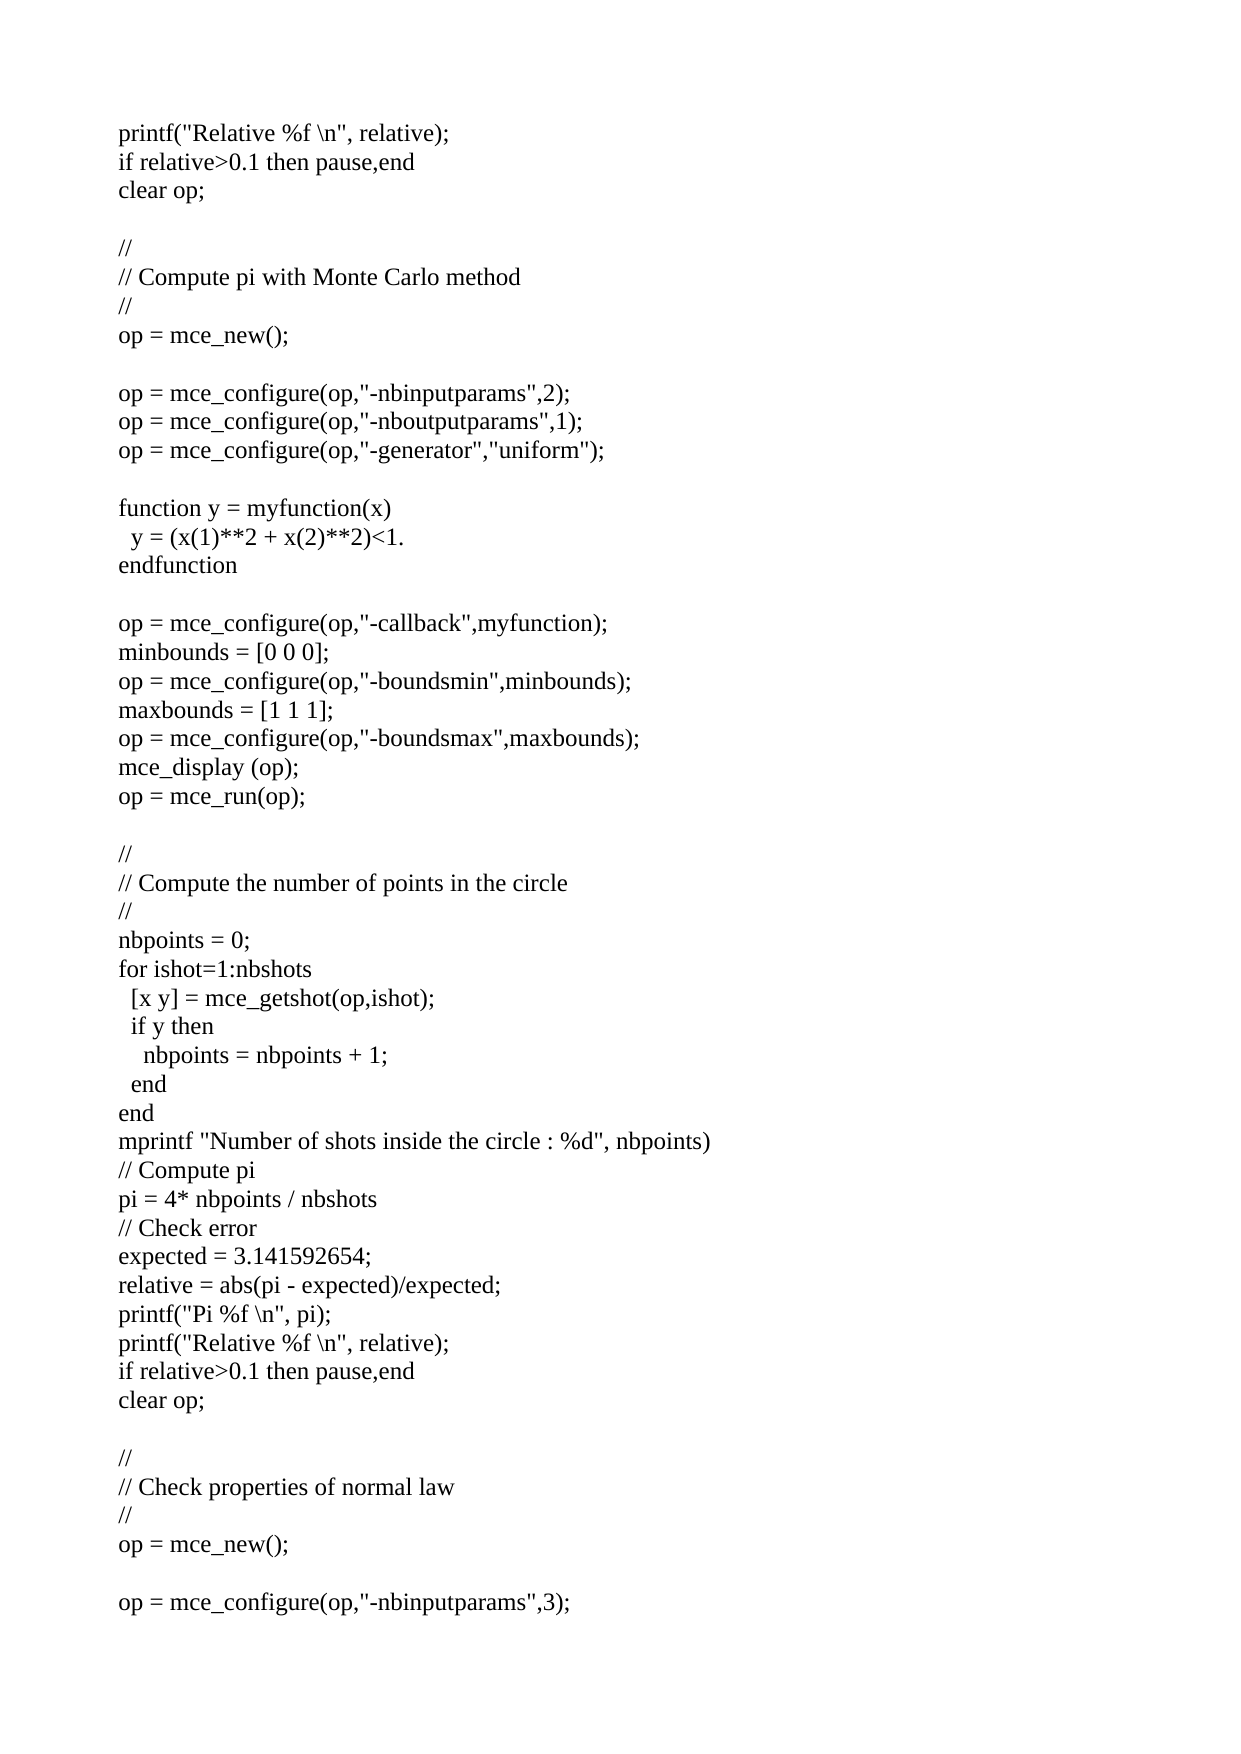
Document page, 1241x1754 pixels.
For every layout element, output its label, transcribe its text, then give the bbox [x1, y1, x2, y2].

text clear op; [118, 1385, 1122, 1414]
text if y then [118, 1011, 1122, 1040]
text // [118, 839, 1122, 868]
text clear op; [118, 176, 1122, 204]
text for ishot=1:nbshots [118, 954, 1122, 983]
text relative = abs(pi - expected)/expected; [118, 1270, 1122, 1299]
text printf("Pi %f \n", pi); [118, 1299, 1122, 1328]
text op = mce_configure(op,"-boundsmin",minbounds); [118, 666, 1122, 695]
text mprintf "Number of shots inside the circle : %d", nbpoints) [118, 1126, 1122, 1155]
text [x y] = mce_getshot(op,ishot); [118, 983, 1122, 1011]
text op = mce_configure(op,"-generator","uniform"); [118, 435, 1122, 464]
text op = mce_new(); [118, 1529, 1122, 1558]
text if relative>0.1 then pause,end [118, 147, 1122, 176]
text op = mce_new(); [118, 320, 1122, 348]
text op = mce_configure(op,"-nboutputparams",1); [118, 406, 1122, 435]
text // [118, 1501, 1122, 1529]
text expected = 3.141592654; [118, 1241, 1122, 1270]
text // Compute pi [118, 1155, 1122, 1184]
text printf("Relative %f \n", relative); [118, 1328, 1122, 1356]
text // Compute pi with Monte Carlo method [118, 262, 1122, 291]
text op = mce_configure(op,"-nbinputparams",3); [118, 1587, 1122, 1616]
text op = mce_configure(op,"-nbinputparams",2); [118, 378, 1122, 406]
text // Check properties of normal law [118, 1472, 1122, 1501]
text // [118, 233, 1122, 262]
text // [118, 896, 1122, 925]
text op = mce_configure(op,"-boundsmax",maxbounds); [118, 723, 1122, 752]
text // [118, 291, 1122, 320]
text end [118, 1069, 1122, 1098]
text printf("Relative %f \n", relative); [118, 118, 1122, 147]
text if relative>0.1 then pause,end [118, 1356, 1122, 1385]
text endfunction [118, 551, 1122, 579]
text nbpoints = 0; [118, 925, 1122, 954]
text function y = myfunction(x) [118, 493, 1122, 522]
text maxbounds = [1 1 1]; [118, 695, 1122, 723]
text y = (x(1)**2 + x(2)**2)<1. [118, 522, 1122, 551]
text // Check error [118, 1213, 1122, 1241]
text op = mce_configure(op,"-callback",myfunction); [118, 608, 1122, 637]
text // [118, 1443, 1122, 1472]
text minbounds = [0 0 0]; [118, 637, 1122, 666]
text // Compute the number of points in the circle [118, 868, 1122, 896]
text nbpoints = nbpoints + 1; [118, 1040, 1122, 1069]
text mce_display (op); [118, 752, 1122, 781]
text pi = 4* nbpoints / nbshots [118, 1184, 1122, 1213]
text op = mce_run(op); [118, 781, 1122, 810]
text end [118, 1098, 1122, 1126]
